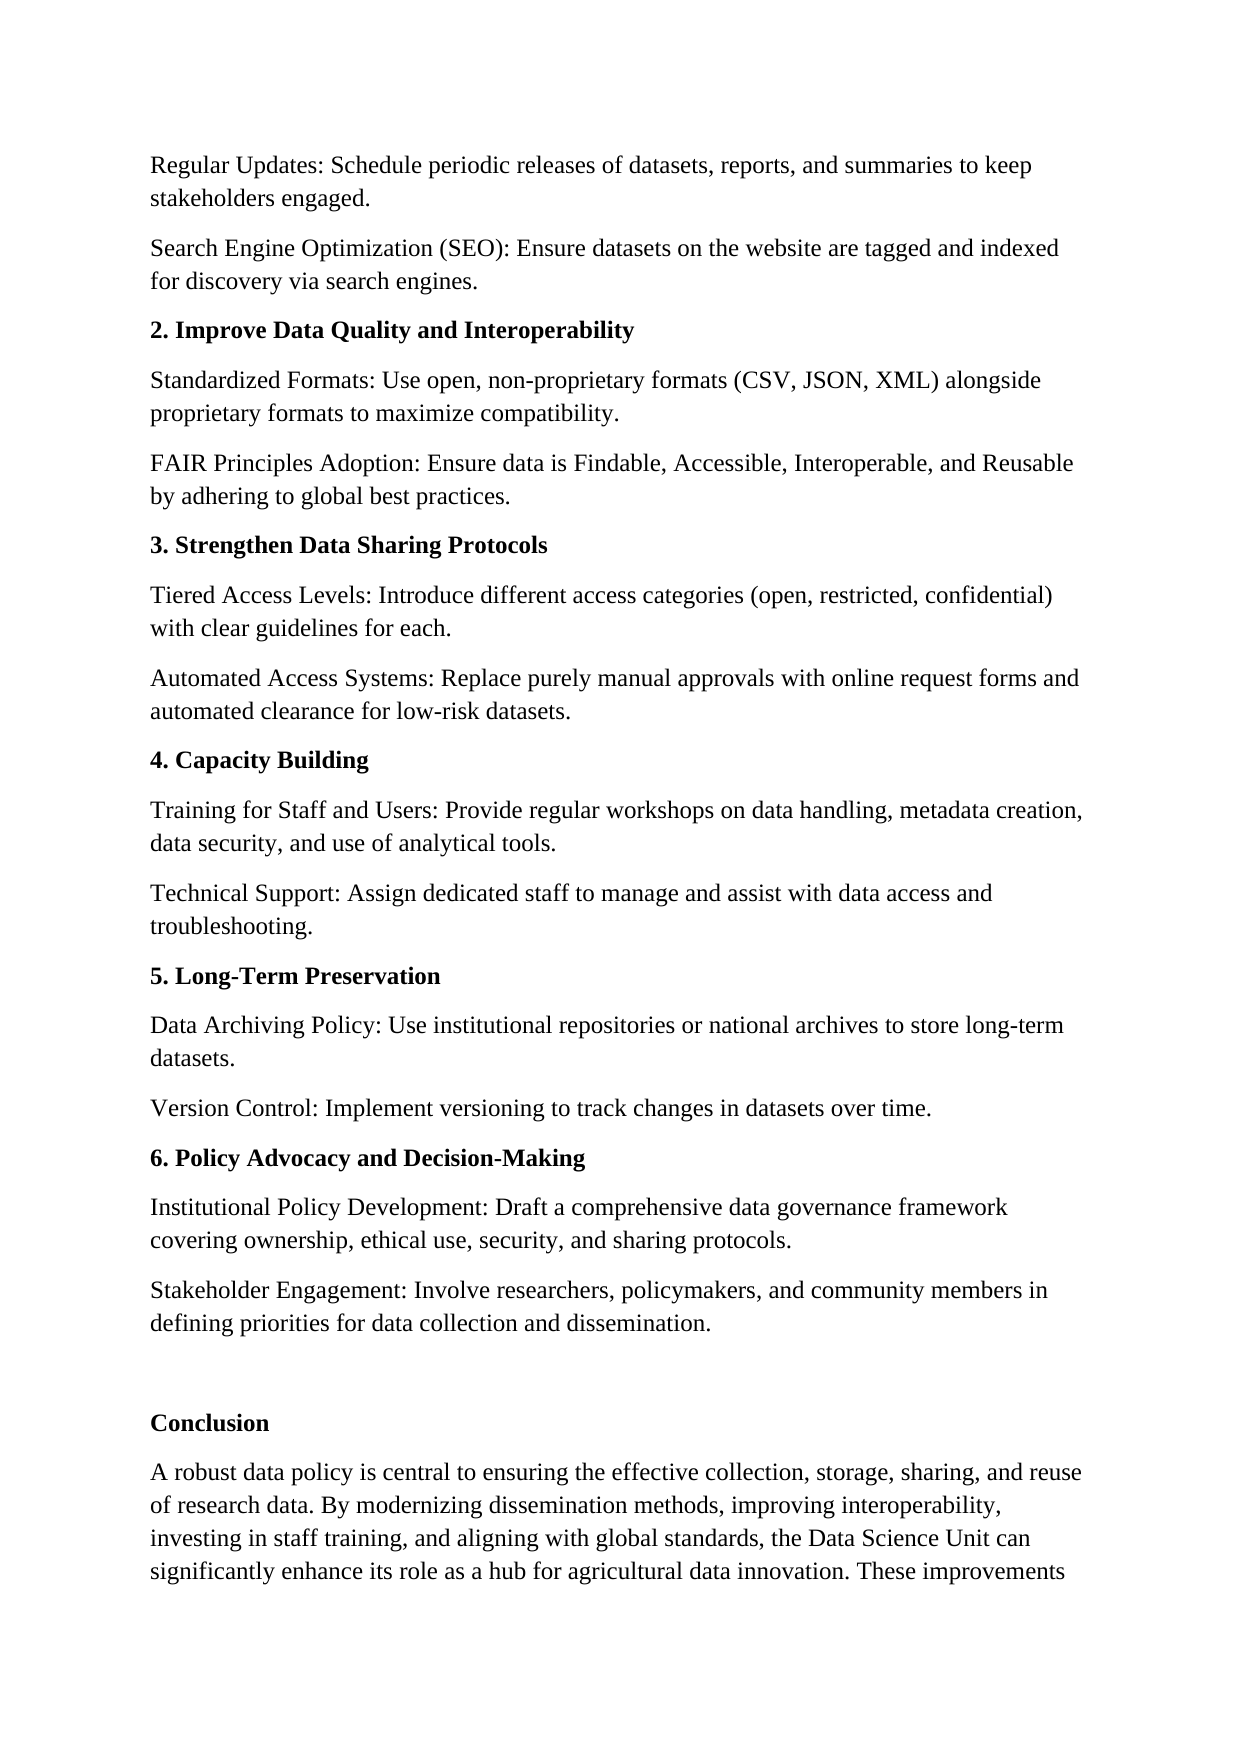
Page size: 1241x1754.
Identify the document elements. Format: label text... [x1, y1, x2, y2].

text Version Control: Implement versioning to track changes in datasets over time. [150, 1093, 1090, 1122]
text A robust data policy is central to ensuring the effective collection, storage, sharing, and reuse of research data. By modernizing dissemination methods, improving interoperability, investing in staff training, and aligning with global standards, the Data Science Unit can significantly enhance its role as a hub for agricultural data innovation. These improvements [150, 1457, 1090, 1585]
text Standardized Formats: Use open, non-proprietary formats (CSV, JSON, XML) alongside proprietary formats to maximize compatibility. [150, 365, 1090, 427]
text 4. Capacity Building [150, 746, 1090, 774]
text Regular Updates: Schedule periodic releases of datasets, reports, and summaries to keep stakeholders engaged. [150, 150, 1090, 212]
text Search Engine Optimization (SEO): Ensure datasets on the website are tagged and indexed for discovery via search engines. [150, 233, 1090, 294]
text 6. Policy Advocacy and Decision-Making [150, 1143, 1090, 1172]
text Tiered Access Levels: Introduce different access categories (open, restricted, confidential) with clear guidelines for each. [150, 580, 1090, 642]
text Training for Staff and Users: Provide regular workshops on data handling, metadata creation, data security, and use of analytical tools. [150, 795, 1090, 857]
text Automated Access Systems: Replace purely manual approvals with online request forms and automated clearance for low-risk datasets. [150, 663, 1090, 725]
text Conclusion [150, 1408, 1090, 1436]
text Data Archiving Policy: Use institutional repositories or national archives to store long-term datasets. [150, 1010, 1090, 1072]
text Technical Support: Assign dedicated staff to manage and assist with data access and troubleshooting. [150, 878, 1090, 940]
text FAIR Principles Adoption: Ensure data is Findable, Accessible, Interoperable, and Reusable by adhering to global best practices. [150, 448, 1090, 509]
text 5. Long-Term Preservation [150, 961, 1090, 989]
text 3. Strengthen Data Sharing Protocols [150, 531, 1090, 559]
text Institutional Policy Development: Draft a comprehensive data governance framework covering ownership, ethical use, security, and sharing protocols. [150, 1192, 1090, 1254]
text 2. Improve Data Quality and Interoperability [150, 315, 1090, 344]
text Stakeholder Engagement: Involve researchers, policymakers, and community members in defining priorities for data collection and dissemination. [150, 1275, 1090, 1337]
